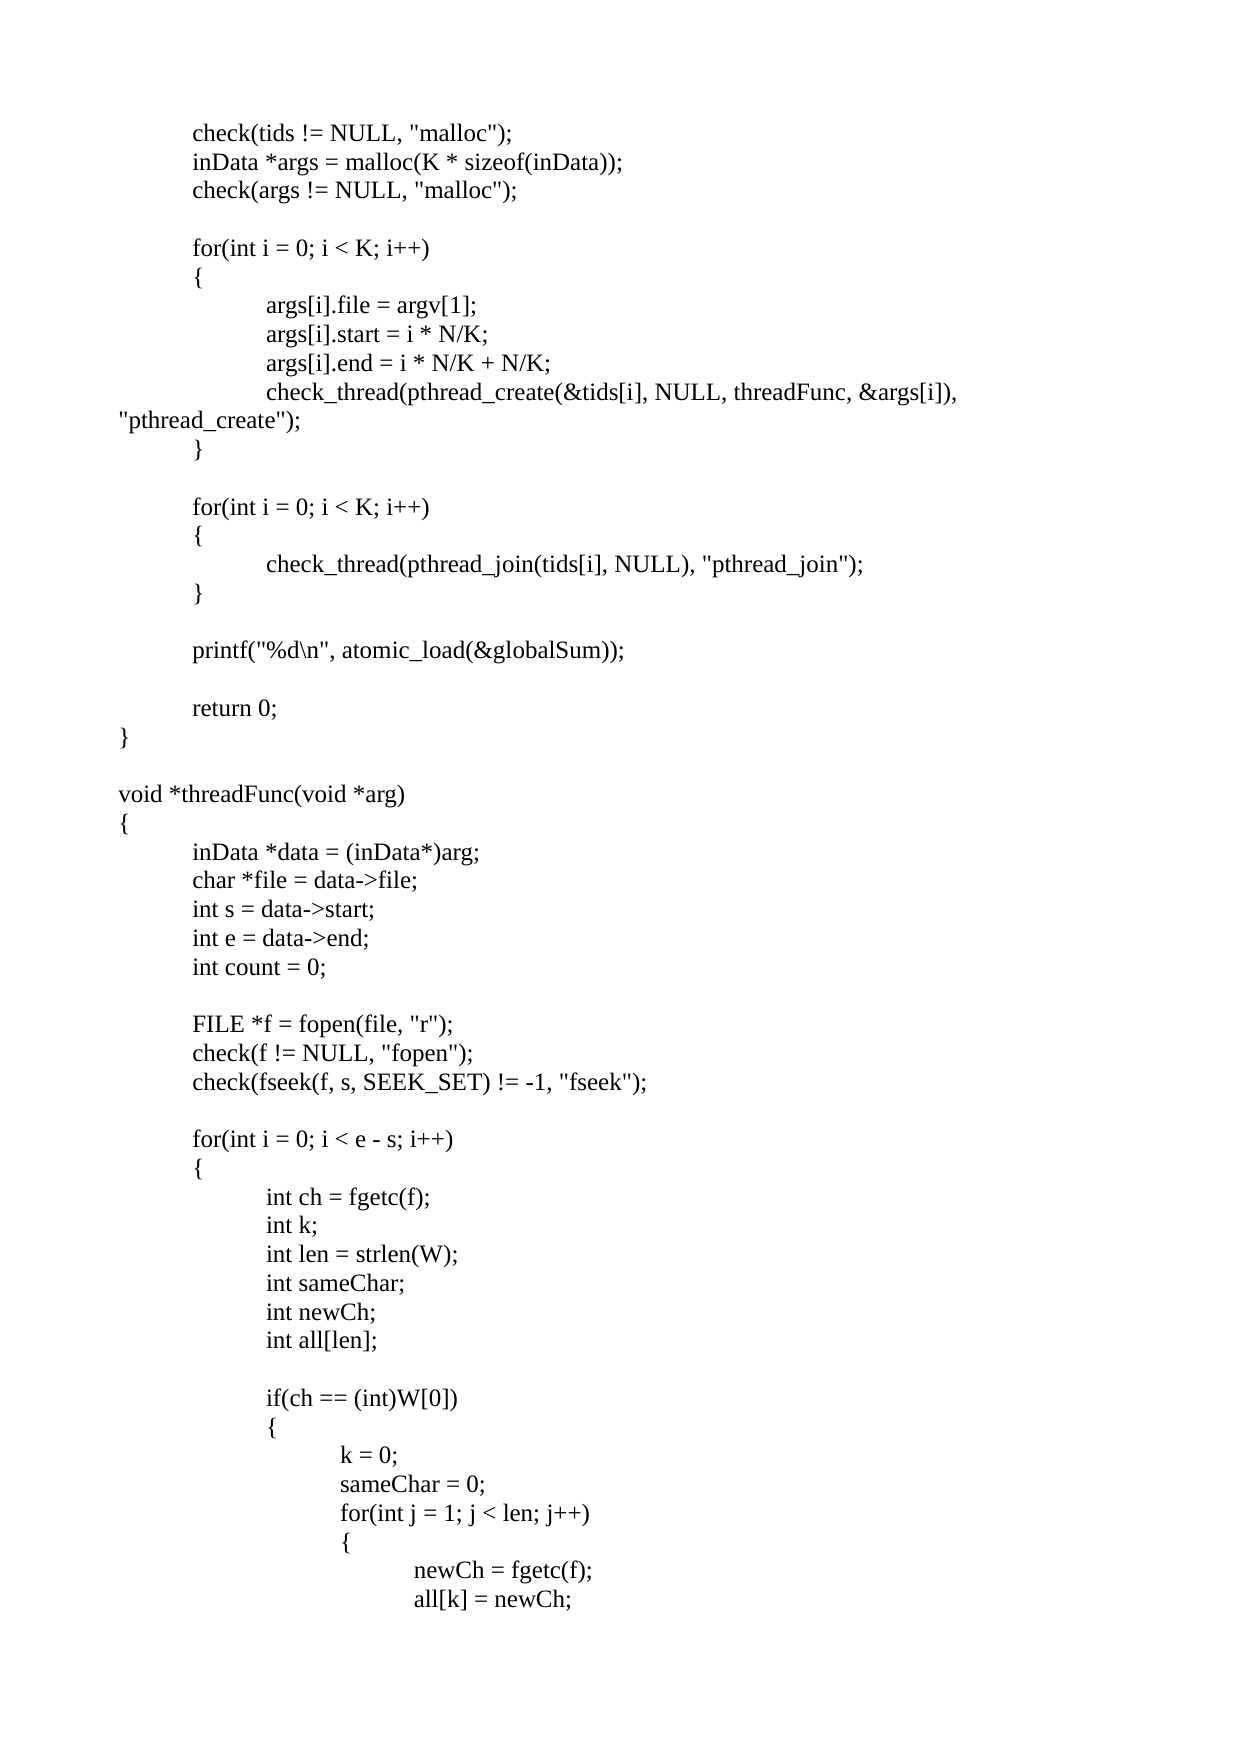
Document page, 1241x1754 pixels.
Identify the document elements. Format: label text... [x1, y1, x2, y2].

text check_thread(pthread_join(tids[i], NULL), "pthread_join"); [118, 549, 1122, 578]
text args[i].end = i * N/K + N/K; [118, 348, 1122, 377]
text for(int i = 0; i < e - s; i++) [118, 1124, 1122, 1153]
text FILE *f = fopen(file, "r"); [118, 1009, 1122, 1038]
text printf("%d\n", atomic_load(&globalSum)); [118, 636, 1122, 664]
text newCh = fgetc(f); [118, 1556, 1122, 1584]
text { [118, 521, 1122, 549]
text { [118, 1153, 1122, 1182]
text int ch = fgetc(f); [118, 1182, 1122, 1211]
text } [118, 578, 1122, 607]
text args[i].file = argv[1]; [118, 291, 1122, 319]
text void *threadFunc(void *arg) [118, 779, 1122, 808]
text { [118, 808, 1122, 837]
text check(tids != NULL, "malloc"); [118, 118, 1122, 147]
text inData *args = malloc(K * sizeof(inData)); [118, 147, 1122, 176]
text } [118, 434, 1122, 463]
text all[k] = newCh; [118, 1584, 1122, 1613]
text int len = strlen(W); [118, 1239, 1122, 1268]
text check_thread(pthread_create(&tids[i], NULL, threadFunc, &args[i]), "pthread_create"); [118, 377, 1122, 434]
text int s = data->start; [118, 894, 1122, 923]
text for(int j = 1; j < len; j++) [118, 1498, 1122, 1527]
text return 0; [118, 693, 1122, 722]
text { [118, 262, 1122, 291]
text char *file = data->file; [118, 866, 1122, 894]
text { [118, 1412, 1122, 1441]
text check(fseek(f, s, SEEK_SET) != -1, "fseek"); [118, 1067, 1122, 1096]
text int k; [118, 1211, 1122, 1239]
text k = 0; [118, 1441, 1122, 1469]
text int count = 0; [118, 952, 1122, 981]
text int sameChar; [118, 1268, 1122, 1297]
text int all[len]; [118, 1326, 1122, 1354]
text args[i].start = i * N/K; [118, 319, 1122, 348]
text sameChar = 0; [118, 1469, 1122, 1498]
text for(int i = 0; i < K; i++) [118, 233, 1122, 262]
text int newCh; [118, 1297, 1122, 1326]
text for(int i = 0; i < K; i++) [118, 492, 1122, 521]
text check(f != NULL, "fopen"); [118, 1038, 1122, 1067]
text } [118, 722, 1122, 751]
text check(args != NULL, "malloc"); [118, 176, 1122, 204]
text { [118, 1527, 1122, 1556]
text if(ch == (int)W[0]) [118, 1383, 1122, 1412]
text int e = data->end; [118, 923, 1122, 952]
text inData *data = (inData*)arg; [118, 837, 1122, 866]
